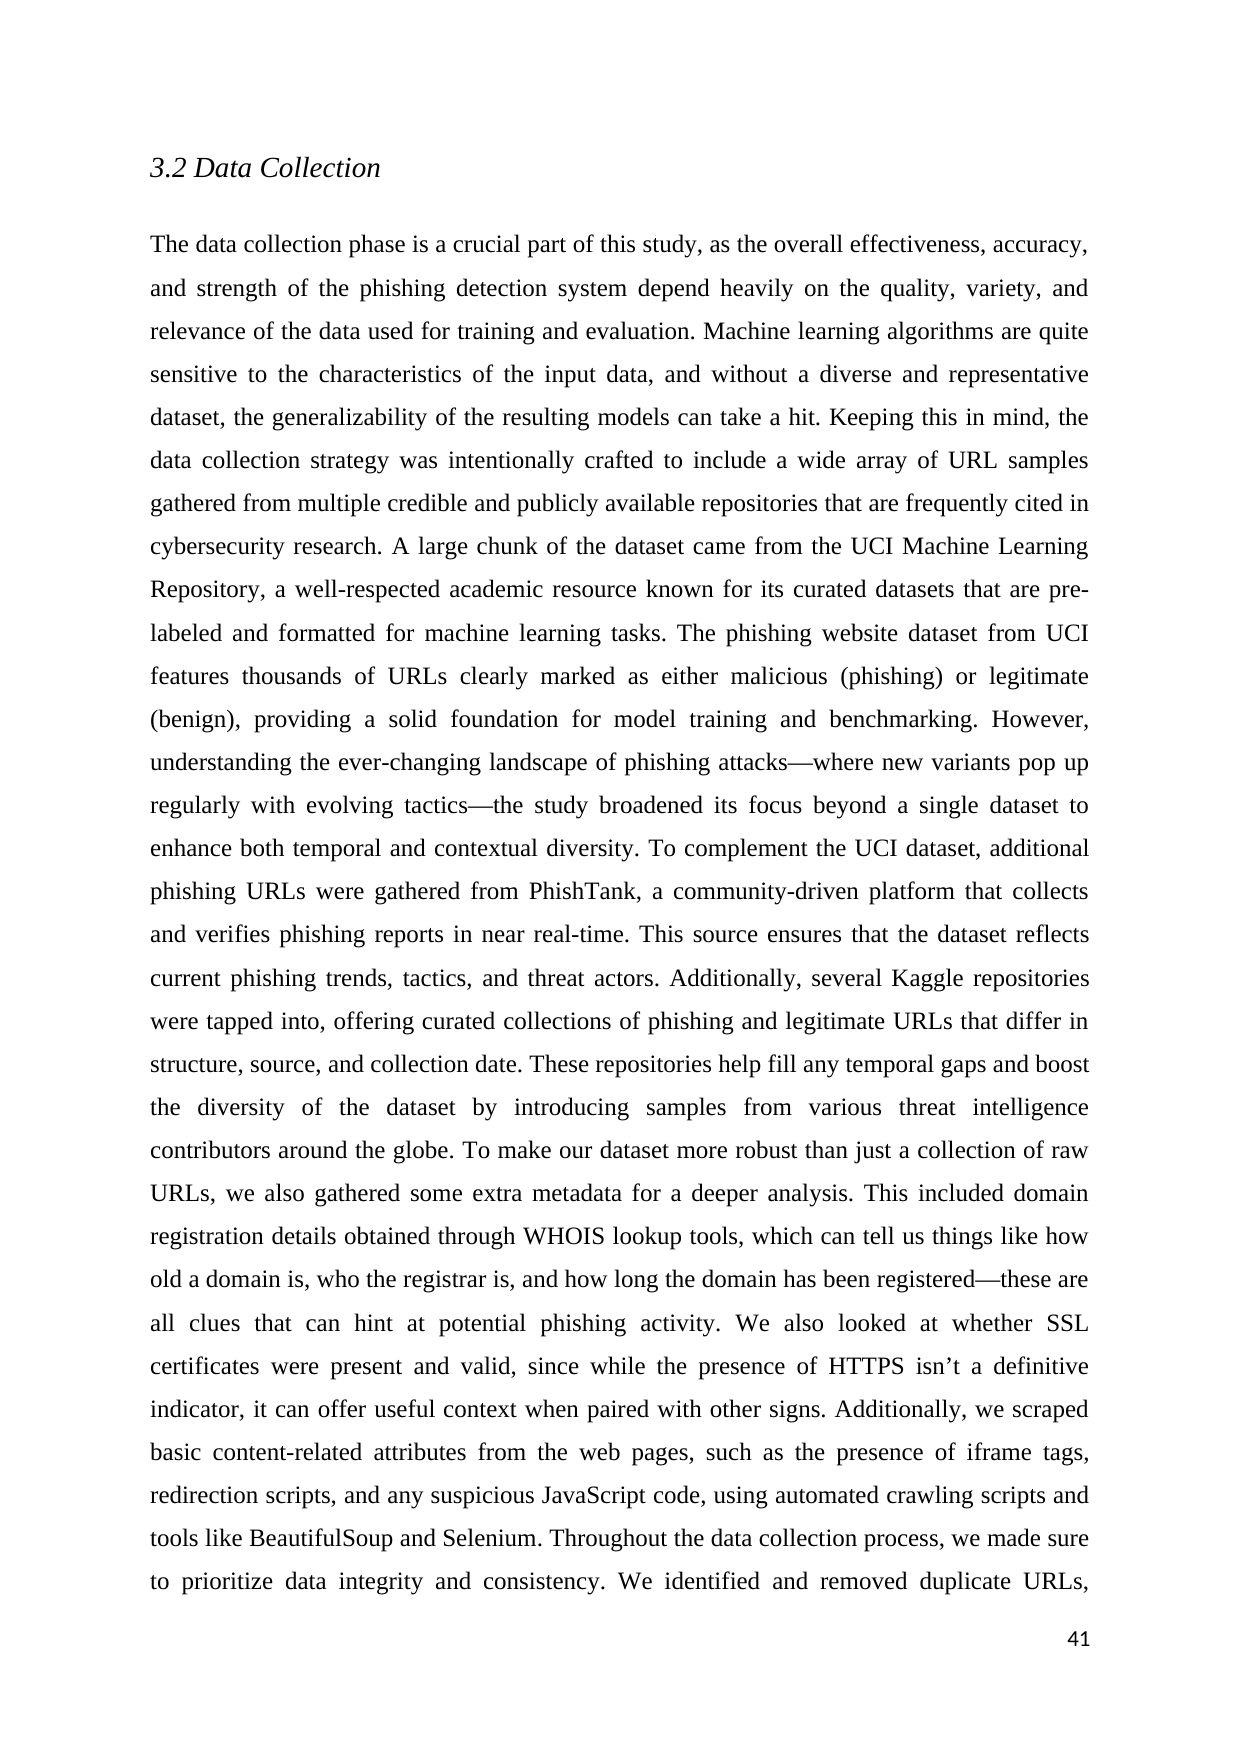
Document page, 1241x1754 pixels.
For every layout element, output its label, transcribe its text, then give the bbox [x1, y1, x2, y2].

subtitle The data collection phase is a crucial part of this study, as the overall effectiveness, accuracy, and strength of the phishing detection system depend heavily on the quality, variety, and relevance of the data used for training and evaluation. Machine learning algorithms are quite sensitive to the characteristics of the input data, and without a diverse and representative dataset, the generalizability of the resulting models can take a hit. Keeping this in mind, the data collection strategy was intentionally crafted to include a wide array of URL samples gathered from multiple credible and publicly available repositories that are frequently cited in cybersecurity research. A large chunk of the dataset came from the UCI Machine Learning Repository, a well-respected academic resource known for its curated datasets that are pre-labeled and formatted for machine learning tasks. The phishing website dataset from UCI features thousands of URLs clearly marked as either malicious (phishing) or legitimate (benign), providing a solid foundation for model training and benchmarking. However, understanding the ever-changing landscape of phishing attacks—where new variants pop up regularly with evolving tactics—the study broadened its focus beyond a single dataset to enhance both temporal and contextual diversity. To complement the UCI dataset, additional phishing URLs were gathered from PhishTank, a community-driven platform that collects and verifies phishing reports in near real-time. This source ensures that the dataset reflects current phishing trends, tactics, and threat actors. Additionally, several Kaggle repositories were tapped into, offering curated collections of phishing and legitimate URLs that differ in structure, source, and collection date. These repositories help fill any temporal gaps and boost the diversity of the dataset by introducing samples from various threat intelligence contributors around the globe. To make our dataset more robust than just a collection of raw URLs, we also gathered some extra metadata for a deeper analysis. This included domain registration details obtained through WHOIS lookup tools, which can tell us things like how old a domain is, who the registrar is, and how long the domain has been registered—these are all clues that can hint at potential phishing activity. We also looked at whether SSL certificates were present and valid, since while the presence of HTTPS isn’t a definitive indicator, it can offer useful context when paired with other signs. Additionally, we scraped basic content-related attributes from the web pages, such as the presence of iframe tags, redirection scripts, and any suspicious JavaScript code, using automated crawling scripts and tools like BeautifulSoup and Selenium. Throughout the data collection process, we made sure to prioritize data integrity and consistency. We identified and removed duplicate URLs, [150, 229, 1090, 1595]
subtitle 3.2 Data Collection [150, 150, 1090, 183]
